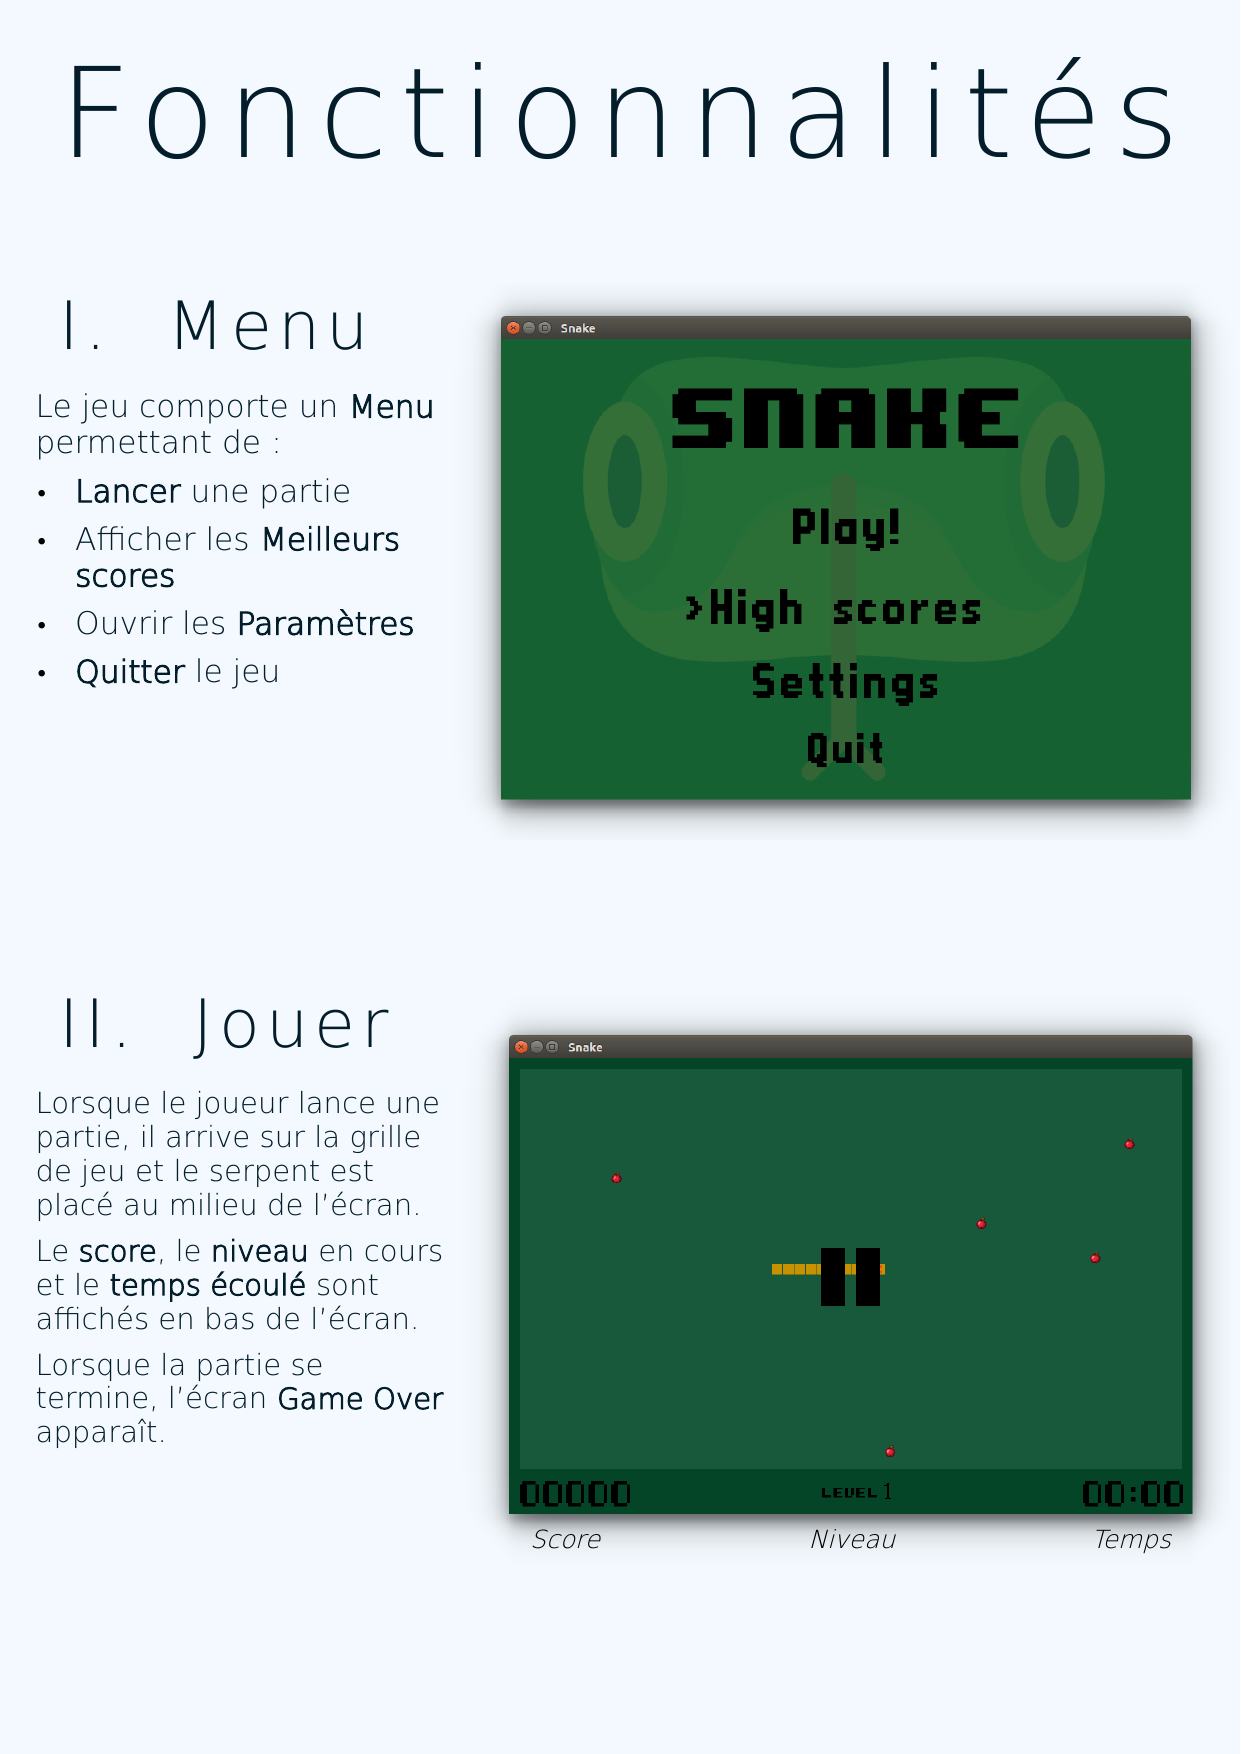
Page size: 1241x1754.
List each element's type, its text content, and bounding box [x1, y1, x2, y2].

picture [452, 283, 1240, 840]
text I. Menu [59, 287, 452, 365]
text Fonctionnalités [0, 41, 1240, 187]
text II. Jouer [59, 985, 1240, 1063]
list Afficher les Meilleurs scores [37, 521, 452, 594]
text Le jeu comporte un Menu permettant de : [35, 388, 452, 461]
list Ouvrir les Paramètres [37, 606, 452, 642]
text [1203, 1087, 1240, 1222]
text [1203, 1348, 1240, 1450]
text Le score, le niveau en cours et le temps écoulé sont affichés en bas de l’écran. [35, 1234, 452, 1336]
text [1203, 1234, 1240, 1336]
text Lorsque la partie se termine, l’écran Game Over apparaît. [35, 1348, 452, 1450]
list Lancer une partie [37, 473, 452, 509]
picture [452, 997, 1203, 1566]
text Lorsque le joueur lance une partie, il arrive sur la grille de jeu et le serpent est placé au milieu de l’écran. [35, 1087, 452, 1222]
list Quitter le jeu [37, 654, 452, 690]
